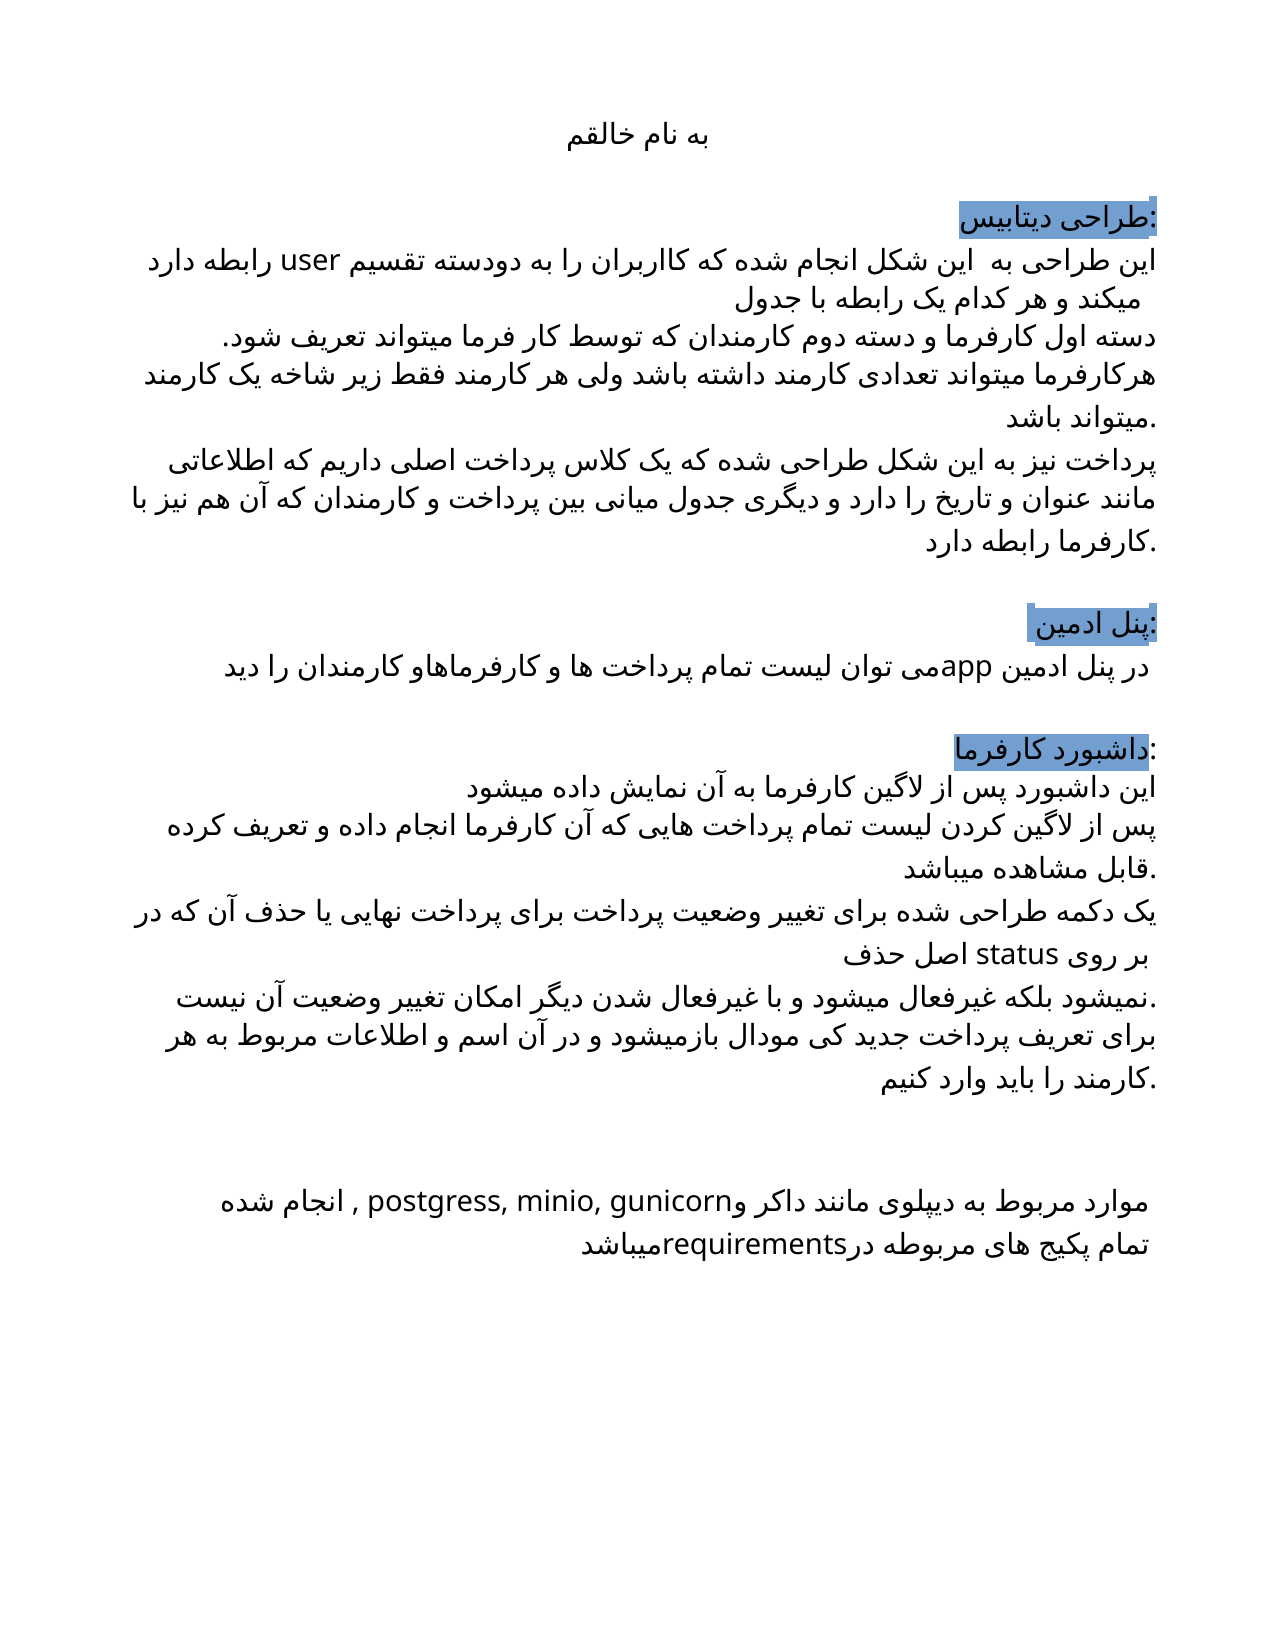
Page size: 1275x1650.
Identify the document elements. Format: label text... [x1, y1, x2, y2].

text یک دکمه طراحی شده برای تغییر وضعیت پرداخت برای پرداخت نهایی یا حذف آن که در اصل حذف status بر روی [118, 891, 1157, 977]
text پرداخت نیز به این شکل طراحی شده که یک کلاس پرداخت اصلی داریم که اطلاعاتی مانند عنوان و تاریخ را دارد و دیگری جدول میانی بین پرداخت و کارمندان که آن هم نیز با کارفرما رابطه دارد. [118, 439, 1157, 563]
text به نام خالقم [118, 118, 1157, 156]
text داشبورد کارفرما: [118, 728, 1157, 771]
text این داشبورد پس از لاگین کارفرما به آن نمایش داده میشود [118, 771, 1157, 809]
text نمیشود بلکه غیرفعال میشود و با غیرفعال شدن دیگر امکان تغییر وضعیت آن نیست. [118, 977, 1157, 1019]
text انجام شده , postgress, minio, gunicornموارد مربوط به دیپلوی مانند داکر و [118, 1180, 1157, 1223]
text پس از لاگین کردن لیست تمام پرداخت هایی که آن کارفرما انجام داده و تعریف کرده قابل مشاهده میباشد. [118, 809, 1157, 891]
text پنل ادمین: [118, 603, 1157, 646]
text میباشدrequirementsتمام پکیج های مربوطه در [118, 1223, 1157, 1266]
text رابطه دارد user این طراحی به این شکل انجام شده که کااربران را به دودسته تقسیم میکند و هر کدام یک رابطه با جدول [118, 239, 1157, 320]
text می توان لیست تمام پرداخت ها و کارفرماهاو کارمندان را دیدapp در پنل ادمین [118, 646, 1157, 689]
text دسته اول کارفرما و دسته دوم کارمندان که توسط کار فرما میتواند تعریف شود. هرکارفرما میتواند تعدادی کارمند داشته باشد ولی هر کارمند فقط زیر شاخه یک کارمند میتواند باشد. [118, 320, 1157, 439]
text طراحی دیتابیس: [118, 196, 1157, 239]
text برای تعریف پرداخت جدید کی مودال بازمیشود و در آن اسم و اطلاعات مربوط به هر کارمند را باید وارد کنیم. [118, 1019, 1157, 1101]
